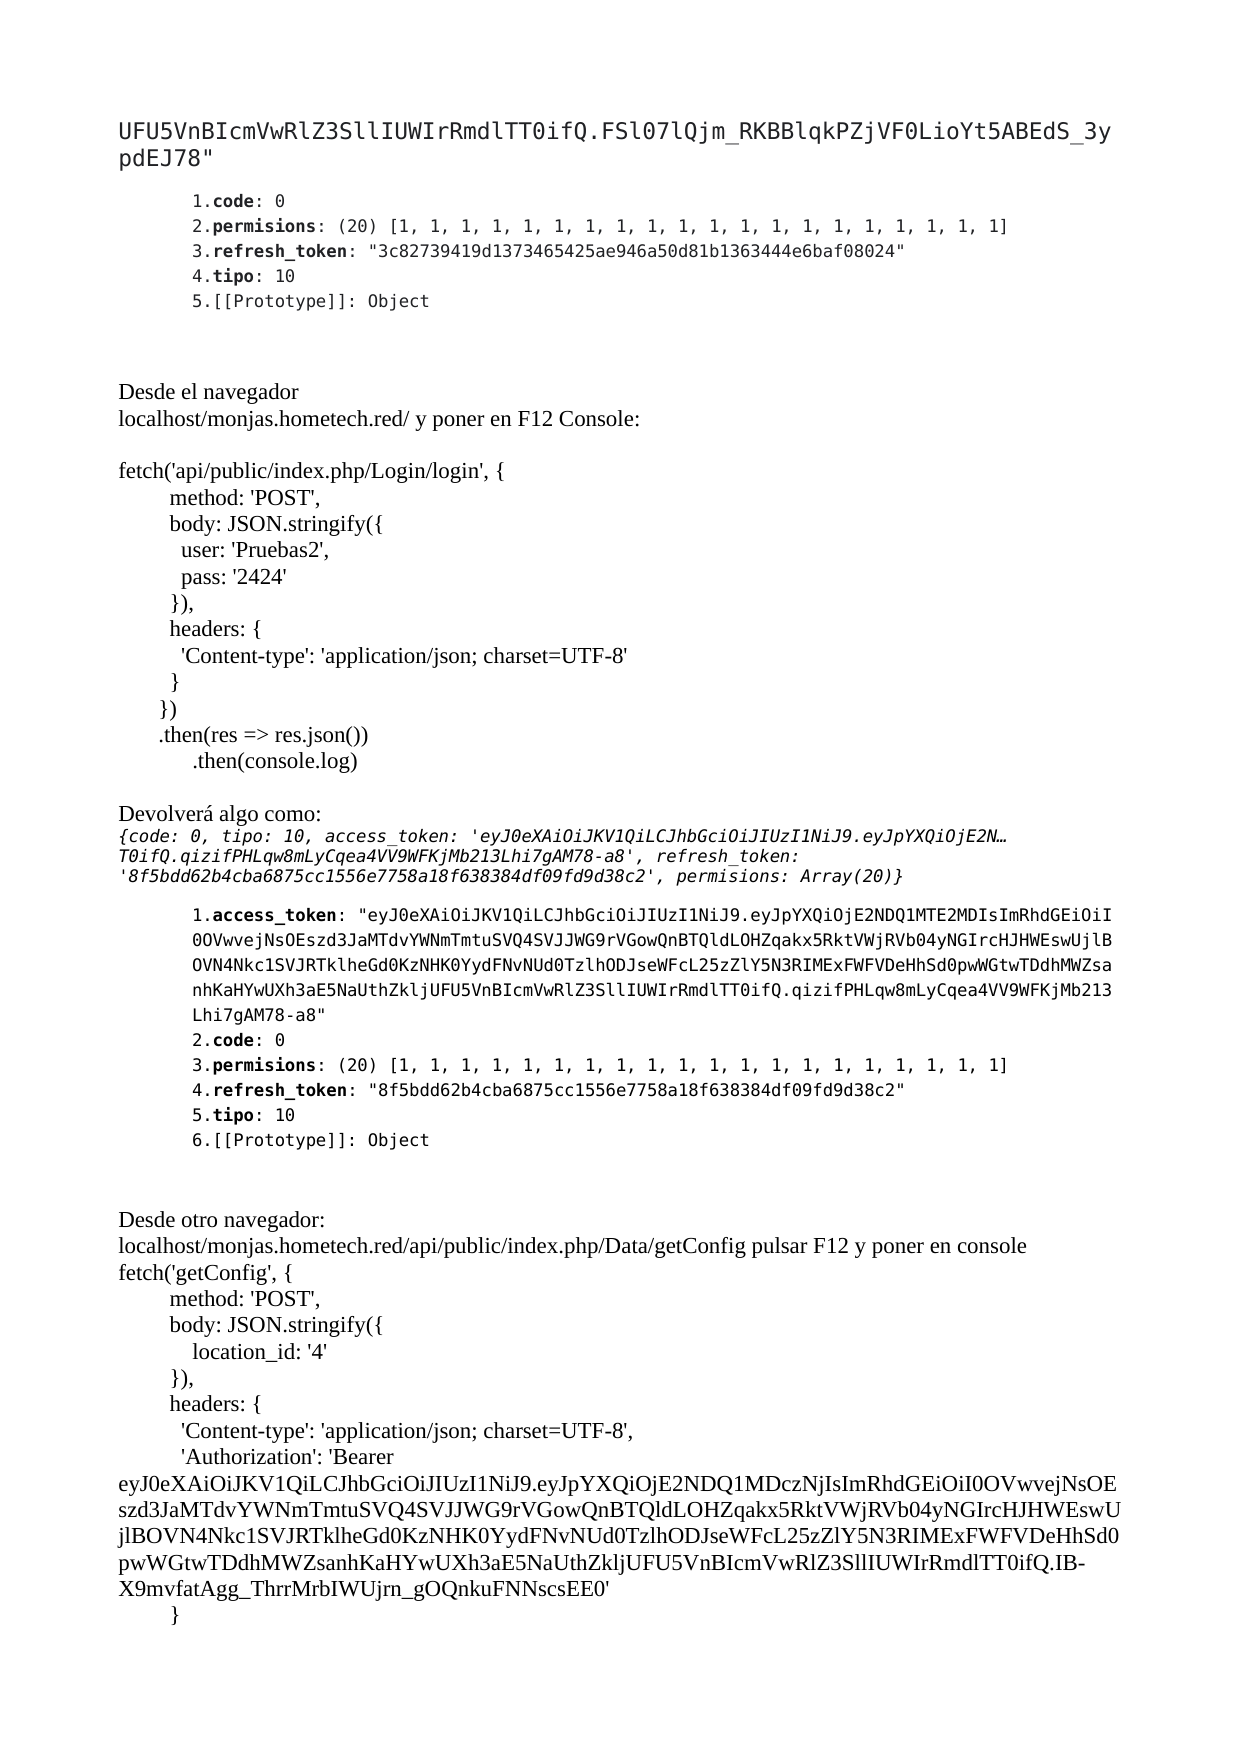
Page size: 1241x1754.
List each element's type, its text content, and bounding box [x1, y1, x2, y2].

list tipo: 10 [118, 1101, 1122, 1126]
text .then(console.log) [118, 747, 1122, 774]
text Desde otro navegador: [118, 1206, 1122, 1232]
text }), [118, 589, 1122, 616]
text 'Content-type': 'application/json; charset=UTF-8', [118, 1417, 1122, 1443]
text location_id: '4' [118, 1338, 1122, 1364]
list code: 0 [118, 186, 1122, 211]
list [[Prototype]]: Object [118, 286, 1122, 311]
text Devolverá algo como: [118, 800, 1122, 826]
text localhost/monjas.hometech.red/api/public/index.php/Data/getConfig pulsar F12 y poner en console [118, 1232, 1122, 1259]
text user: 'Pruebas2', [118, 536, 1122, 563]
list refresh_token: "3c82739419d1373465425ae946a50d81b1363444e6baf08024" [118, 236, 1122, 261]
text 'Content-type': 'application/json; charset=UTF-8' [118, 642, 1122, 668]
text method: 'POST', [118, 1285, 1122, 1311]
text Desde el navegador [118, 378, 1122, 405]
text pass: '2424' [118, 563, 1122, 589]
list tipo: 10 [118, 261, 1122, 286]
text 'Authorization': 'Bearer eyJ0eXAiOiJKV1QiLCJhbGciOiJIUzI1NiJ9.eyJpYXQiOjE2NDQ1MDczNjIsImRhdGEiOiI0OVwvejNsOEszd3JaMTdvYWNmTmtuSVQ4SVJJWG9rVGowQnBTQldLOHZqakx5RktVWjRVb04yNGIrcHJHWEswUjlBOVN4Nkc1SVJRTklheGd0KzNHK0YydFNvNUd0TzlhODJseWFcL25zZlY5N3RIMExFWFVDeHhSd0pwWGtwTDdhMWZsanhKaHYwUXh3aE5NaUthZkljUFU5VnBIcmVwRlZ3SllIUWIrRmdlTT0ifQ.IB-X9mvfatAgg_ThrrMrbIWUjrn_gOQnkuFNNscsEE0' [118, 1443, 1122, 1601]
text .then(res => res.json()) [118, 721, 1122, 747]
text }) [118, 694, 1122, 721]
text fetch('api/public/index.php/Login/login', { [118, 457, 1122, 484]
text body: JSON.stringify({ [118, 1311, 1122, 1338]
text {code: 0, tipo: 10, access_token: 'eyJ0eXAiOiJKV1QiLCJhbGciOiJIUzI1NiJ9.eyJpYXQiOjE2N…T0ifQ.qizifPHLqw8mLyCqea4VV9WFKjMb213Lhi7gAM78-a8', refresh_token: '8f5bdd62b4cba6875cc1556e7758a18f638384df09fd9d38c2', permisions: Array(20)} [118, 826, 1122, 886]
list permisions: (20) [1, 1, 1, 1, 1, 1, 1, 1, 1, 1, 1, 1, 1, 1, 1, 1, 1, 1, 1, 1] [118, 211, 1122, 236]
text UFU5VnBIcmVwRlZ3SllIUWIrRmdlTT0ifQ.FSl07lQjm_RKBBlqkPZjVF0LioYt5ABEdS_3ypdEJ78" [118, 118, 1122, 171]
text method: 'POST', [118, 484, 1122, 510]
text fetch('getConfig', { [118, 1259, 1122, 1285]
list [[Prototype]]: Object [118, 1126, 1122, 1151]
text localhost/monjas.hometech.red/ y poner en F12 Console: [118, 405, 1122, 431]
text }), [118, 1364, 1122, 1391]
text body: JSON.stringify({ [118, 510, 1122, 536]
text headers: { [118, 1391, 1122, 1417]
text } [118, 1601, 1122, 1628]
list refresh_token: "8f5bdd62b4cba6875cc1556e7758a18f638384df09fd9d38c2" [118, 1076, 1122, 1101]
text headers: { [118, 616, 1122, 642]
list code: 0 [118, 1026, 1122, 1051]
text } [118, 668, 1122, 694]
list access_token: "eyJ0eXAiOiJKV1QiLCJhbGciOiJIUzI1NiJ9.eyJpYXQiOjE2NDQ1MTE2MDIsImRhdGEiOiI0OVwvejNsOEszd3JaMTdvYWNmTmtuSVQ4SVJJWG9rVGowQnBTQldLOHZqakx5RktVWjRVb04yNGIrcHJHWEswUjlBOVN4Nkc1SVJRTklheGd0KzNHK0YydFNvNUd0TzlhODJseWFcL25zZlY5N3RIMExFWFVDeHhSd0pwWGtwTDdhMWZsanhKaHYwUXh3aE5NaUthZkljUFU5VnBIcmVwRlZ3SllIUWIrRmdlTT0ifQ.qizifPHLqw8mLyCqea4VV9WFKjMb213Lhi7gAM78-a8" [118, 901, 1122, 1026]
list permisions: (20) [1, 1, 1, 1, 1, 1, 1, 1, 1, 1, 1, 1, 1, 1, 1, 1, 1, 1, 1, 1] [118, 1051, 1122, 1076]
